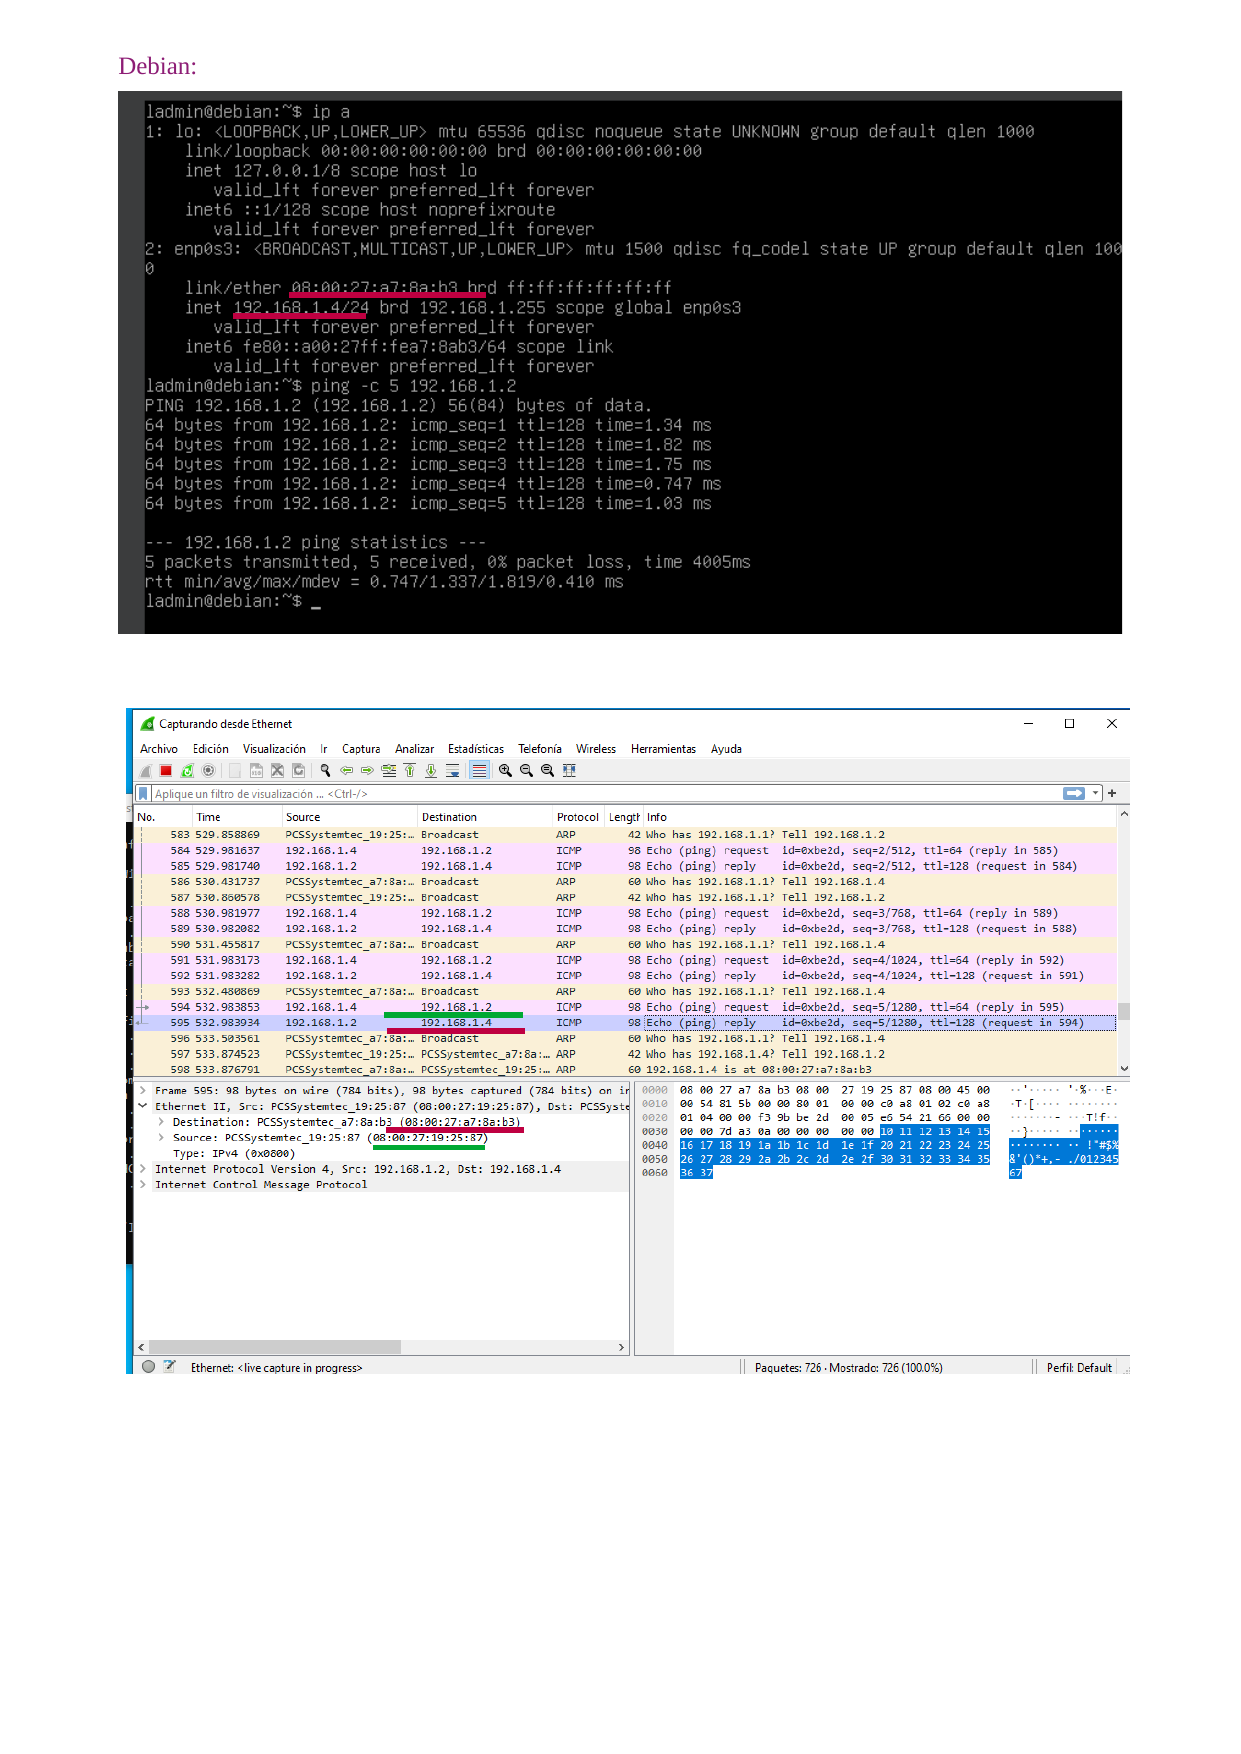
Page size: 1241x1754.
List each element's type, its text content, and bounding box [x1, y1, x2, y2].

text Debian: [118, 51, 1122, 79]
picture [118, 91, 1123, 634]
picture [126, 708, 1130, 1374]
